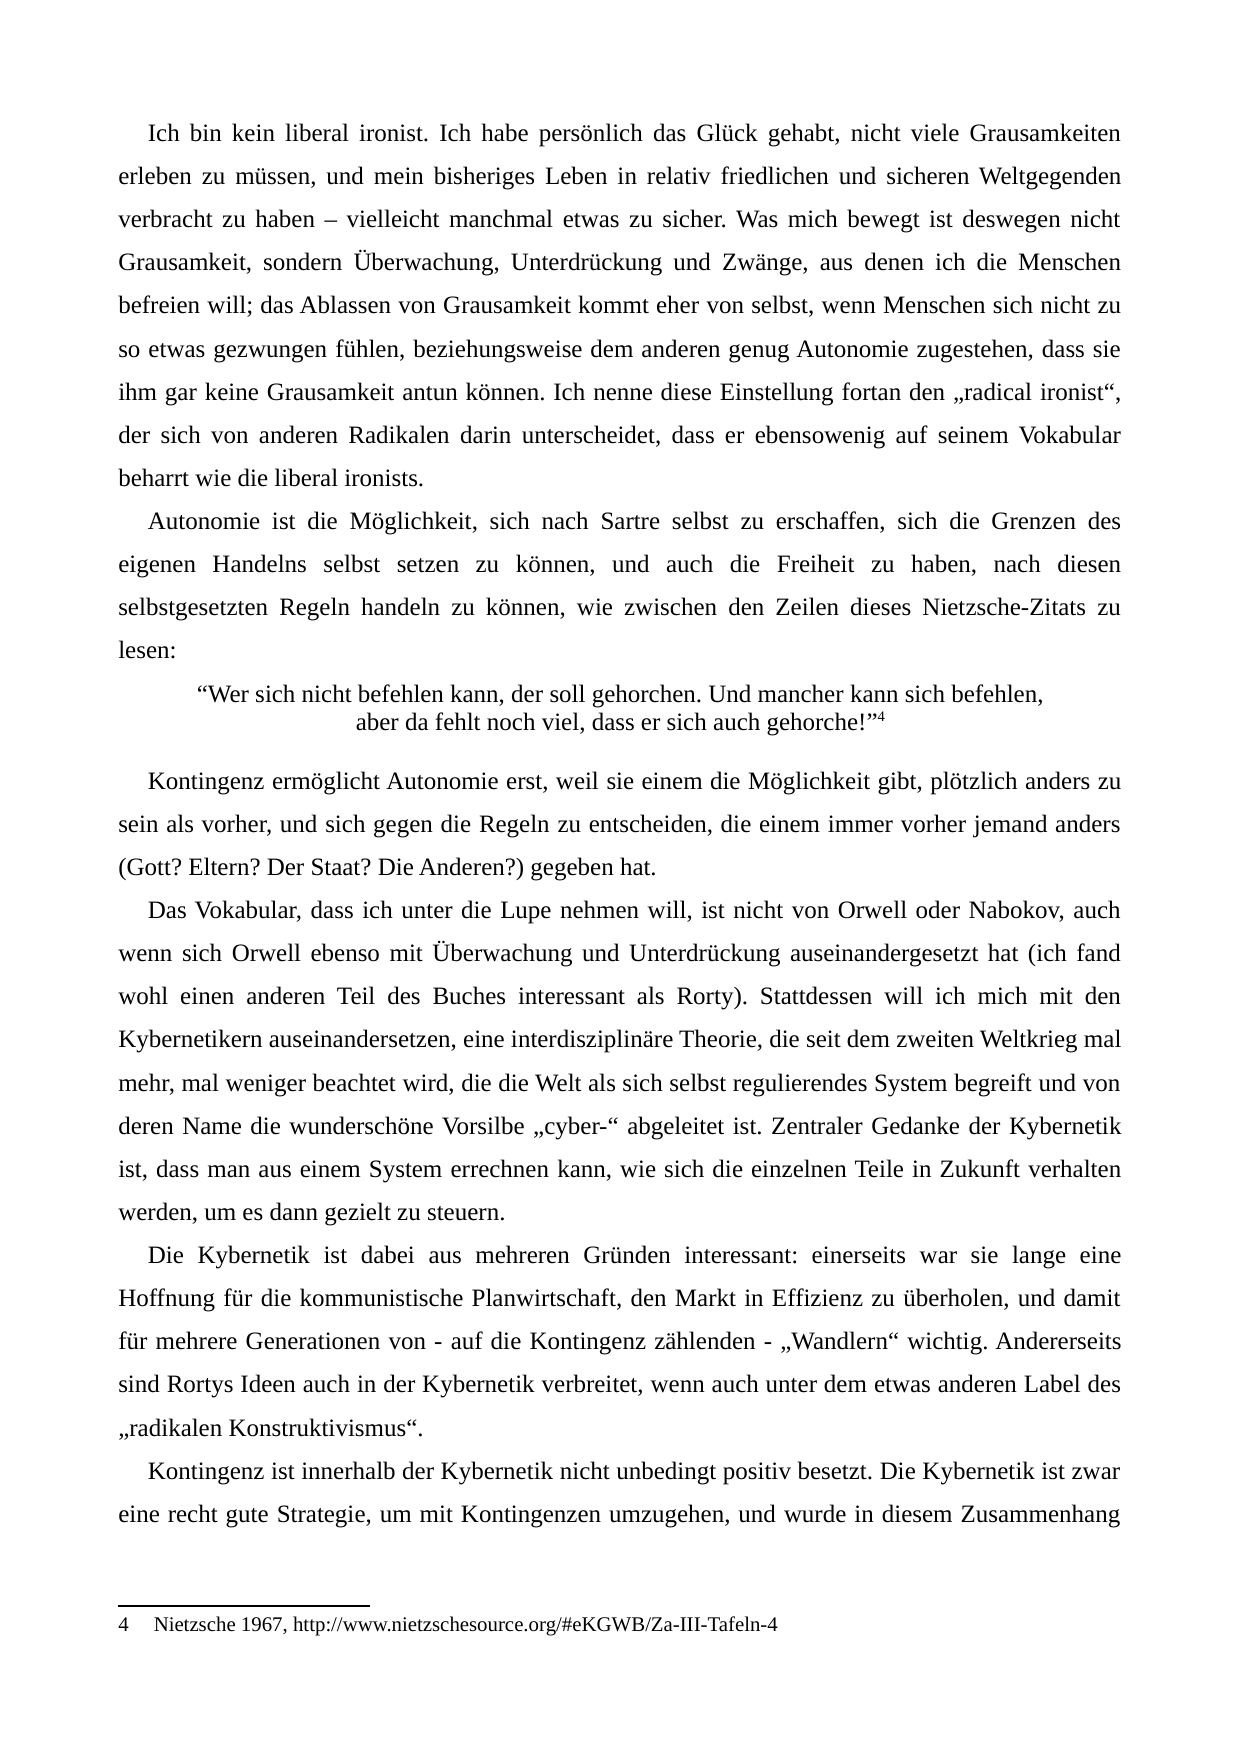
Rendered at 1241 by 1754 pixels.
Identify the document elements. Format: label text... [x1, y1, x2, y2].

text Die Kybernetik ist dabei aus mehreren Gründen interessant: einerseits war sie lange eine Hoffnung für die kommunistische Planwirtschaft, den Markt in Effizienz zu überholen, und damit für mehrere Generationen von - auf die Kontingenz zählenden - „Wandlern“ wichtig. Andererseits sind Rortys Ideen auch in der Kybernetik verbreitet, wenn auch unter dem etwas anderen Label des „radikalen Konstruktivismus“. [118, 1240, 1122, 1441]
text Ich bin kein liberal ironist. Ich habe persönlich das Glück gehabt, nicht viele Grausamkeiten erleben zu müssen, und mein bisheriges Leben in relativ friedlichen und sicheren Weltgegenden verbracht zu haben – vielleicht manchmal etwas zu sicher. Was mich bewegt ist deswegen nicht Grausamkeit, sondern Überwachung, Unterdrückung und Zwänge, aus denen ich die Menschen befreien will; das Ablassen von Grausamkeit kommt eher von selbst, wenn Menschen sich nicht zu so etwas gezwungen fühlen, beziehungsweise dem anderen genug Autonomie zugestehen, dass sie ihm gar keine Grausamkeit antun können. Ich nenne diese Einstellung fortan den „radical ironist“, der sich von anderen Radikalen darin unterscheidet, dass er ebensowenig auf seinem Vokabular beharrt wie die liberal ironists. [118, 118, 1122, 492]
text Kontingenz ermöglicht Autonomie erst, weil sie einem die Möglichkeit gibt, plötzlich anders zu sein als vorher, und sich gegen die Regeln zu entscheiden, die einem immer vorher jemand anders (Gott? Eltern? Der Staat? Die Anderen?) gegeben hat. [118, 766, 1122, 881]
text Kontingenz ist innerhalb der Kybernetik nicht unbedingt positiv besetzt. Die Kybernetik ist zwar eine recht gute Strategie, um mit Kontingenzen umzugehen, und wurde in diesem Zusammenhang [118, 1456, 1122, 1528]
text Autonomie ist die Möglichkeit, sich nach Sartre selbst zu erschaffen, sich die Grenzen des eigenen Handelns selbst setzen zu können, und auch die Freiheit zu haben, nach diesen selbstgesetzten Regeln handeln zu können, wie zwischen den Zeilen dieses Nietzsche-Zitats zu lesen: [118, 506, 1122, 664]
text Nietzsche 1967, http://www.nietzschesource.org/#eKGWB/Za-III-Tafeln-4 [118, 1612, 1122, 1636]
text “Wer sich nicht befehlen kann, der soll gehorchen. Und mancher kann sich befehlen, aber da fehlt noch viel, dass er sich auch gehorche!” [177, 679, 1063, 736]
text Das Vokabular, dass ich unter die Lupe nehmen will, ist nicht von Orwell oder Nabokov, auch wenn sich Orwell ebenso mit Überwachung und Unterdrückung auseinandergesetzt hat (ich fand wohl einen anderen Teil des Buches interessant als Rorty). Stattdessen will ich mich mit den Kybernetikern auseinandersetzen, eine interdisziplinäre Theorie, die seit dem zweiten Weltkrieg mal mehr, mal weniger beachtet wird, die die Welt als sich selbst regulierendes System begreift und von deren Name die wunderschöne Vorsilbe „cyber-“ abgeleitet ist. Zentraler Gedanke der Kybernetik ist, dass man aus einem System errechnen kann, wie sich die einzelnen Teile in Zukunft verhalten werden, um es dann gezielt zu steuern. [118, 895, 1122, 1226]
